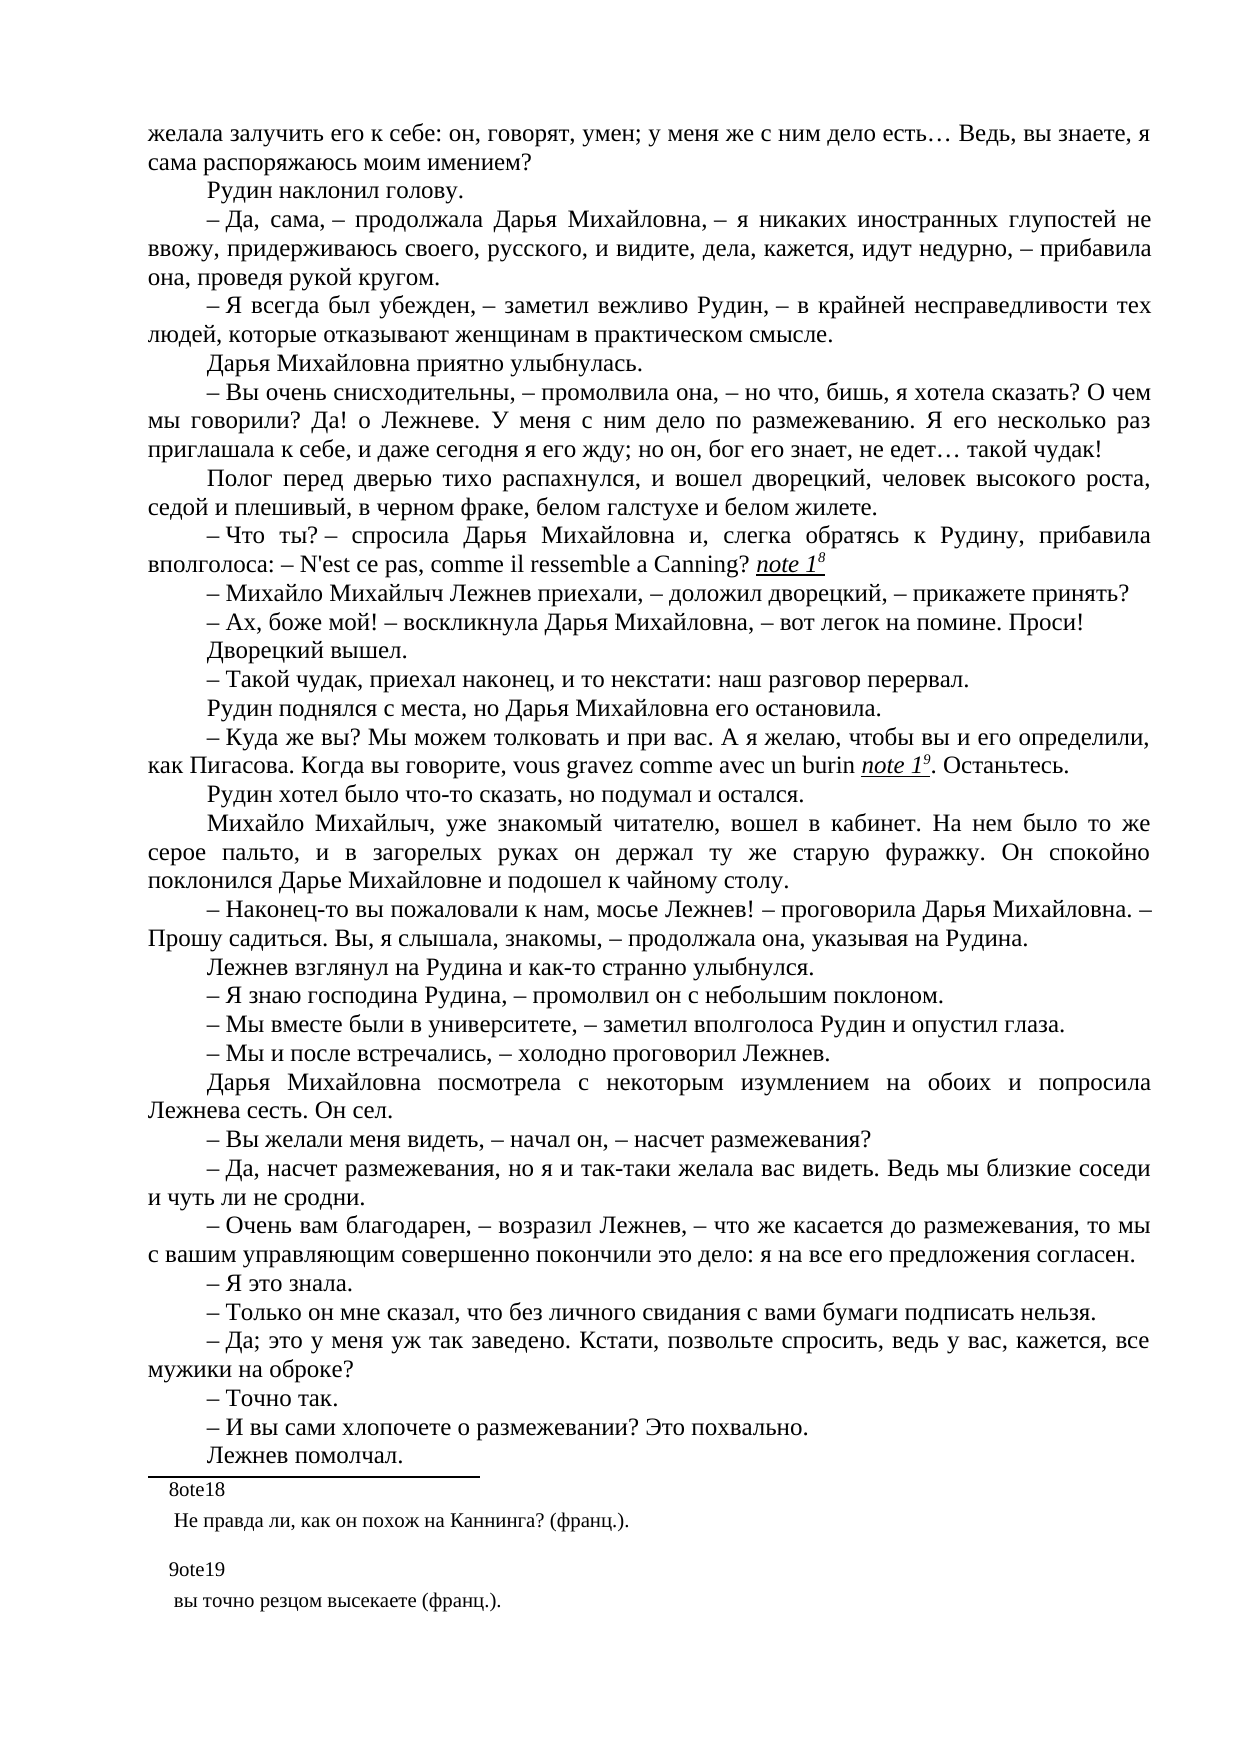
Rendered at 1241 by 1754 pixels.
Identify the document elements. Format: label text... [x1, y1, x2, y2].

text Дарья Михайловна приятно улыбнулась. [148, 348, 1152, 377]
text – Точно так. [148, 1383, 1152, 1412]
text – Наконец-то вы пожаловали к нам, мосье Лежнев! – проговорила Дарья Михайловна. – Прошу садиться. Вы, я слышала, знакомы, – продолжала она, указывая на Рудина. [148, 894, 1152, 952]
text – Только он мне сказал, что без личного свидания с вами бумаги подписать нельзя. [148, 1297, 1152, 1326]
text – Я это знала. [148, 1268, 1152, 1297]
text Рудин наклонил голову. [148, 176, 1152, 204]
text – Да, сама, – продолжала Дарья Михайловна, – я никаких иностранных глупостей не ввожу, придерживаюсь своего, русского, и видите, дела, кажется, идут недурно, – прибавила она, проведя рукой кругом. [148, 204, 1152, 291]
text Рудин хотел было что-то сказать, но подумал и остался. [148, 779, 1152, 808]
text ote19 [148, 1556, 1152, 1588]
text – Михайло Михайлыч Лежнев приехали, – доложил дворецкий, – прикажете принять? [148, 578, 1152, 607]
text – Такой чудак, приехал наконец, и то некстати: наш разговор перервал. [148, 664, 1152, 693]
text желала залучить его к себе: он, говорят, умен; у меня же с ним дело есть… Ведь, вы знаете, я сама распоряжаюсь моим имением? [148, 118, 1152, 176]
text – Мы вместе были в университете, – заметил вполголоса Рудин и опустил глаза. [148, 1009, 1152, 1038]
text Михайло Михайлыч, уже знакомый читателю, вошел в кабинет. На нем было то же серое пальто, и в загорелых руках он держал ту же старую фуражку. Он спокойно поклонился Дарье Михайловне и подошел к чайному столу. [148, 808, 1152, 894]
text – И вы сами хлопочете о размежевании? Это похвально. [148, 1412, 1152, 1441]
text Рудин поднялся с места, но Дарья Михайловна его остановила. [148, 693, 1152, 722]
text – Я знаю господина Рудина, – промолвил он с небольшим поклоном. [148, 981, 1152, 1009]
text – Я всегда был убежден, – заметил вежливо Рудин, – в крайней несправедливости тех людей, которые отказывают женщинам в практическом смысле. [148, 291, 1152, 348]
text Полог перед дверью тихо распахнулся, и вошел дворецкий, человек высокого роста, седой и плешивый, в черном фраке, белом галстухе и белом жилете. [148, 463, 1152, 521]
text Дворецкий вышел. [148, 636, 1152, 664]
text вы точно резцом высекаете (франц.). [148, 1588, 1152, 1612]
text – Мы и после встречались, – холодно проговорил Лежнев. [148, 1038, 1152, 1067]
text – Да, насчет размежевания, но я и так-таки желала вас видеть. Ведь мы близкие соседи и чуть ли не сродни. [148, 1153, 1152, 1211]
text – Что ты? – спросила Дарья Михайловна и, слегка обратясь к Рудину, прибавила вполголоса: – N'est ce pas, comme il ressemble a Canning? note 1 [148, 521, 1152, 578]
text Дарья Михайловна посмотрела с некоторым изумлением на обоих и попросила Лежнева сесть. Он сел. [148, 1067, 1152, 1124]
text – Куда же вы? Мы можем толковать и при вас. А я желаю, чтобы вы и его определили, как Пигасова. Когда вы говорите, vous gravez comme avec un burin note 1. Останьтесь. [148, 722, 1152, 779]
text – Вы желали меня видеть, – начал он, – насчет размежевания? [148, 1124, 1152, 1153]
text – Ах, боже мой! – воскликнула Дарья Михайловна, – вот легок на помине. Проси! [148, 607, 1152, 636]
text Не правда ли, как он похож на Каннинга? (франц.). [148, 1508, 1152, 1532]
text ote18 [148, 1477, 1152, 1508]
text – Очень вам благодарен, – возразил Лежнев, – что же касается до размежевания, то мы с вашим управляющим совершенно покончили это дело: я на все его предложения согласен. [148, 1211, 1152, 1268]
text – Вы очень снисходительны, – промолвила она, – но что, бишь, я хотела сказать? О чем мы говорили? Да! о Лежневе. У меня с ним дело по размежеванию. Я его несколько раз приглашала к себе, и даже сегодня я его жду; но он, бог его знает, не едет… такой чудак! [148, 377, 1152, 463]
text Лежнев помолчал. [148, 1441, 1152, 1469]
text – Да; это у меня уж так заведено. Кстати, позвольте спросить, ведь у вас, кажется, все мужики на оброке? [148, 1326, 1152, 1383]
text Лежнев взглянул на Рудина и как-то странно улыбнулся. [148, 952, 1152, 981]
